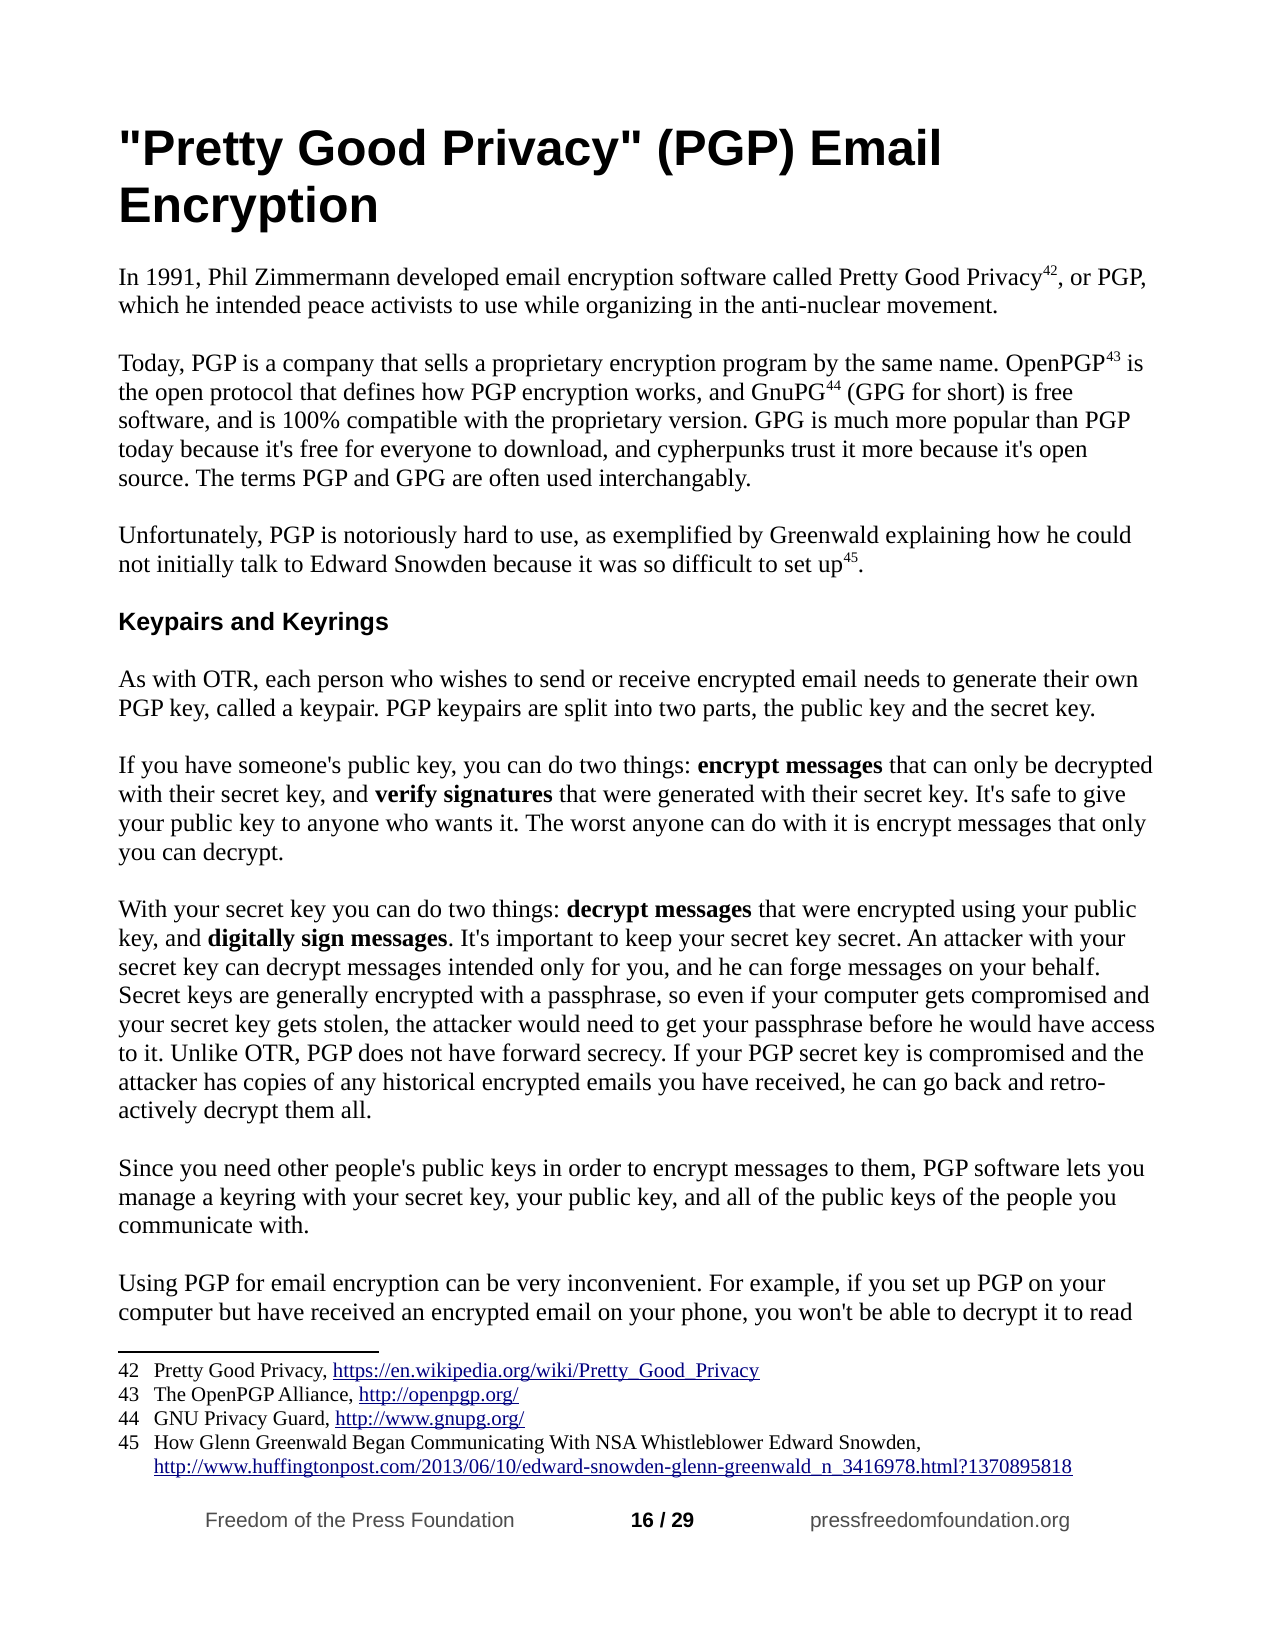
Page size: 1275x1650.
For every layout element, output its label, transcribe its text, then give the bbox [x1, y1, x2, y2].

text Keypairs and Keyrings [118, 607, 1157, 636]
text The OpenPGP Alliance, http://openpgp.org/ [118, 1382, 1157, 1406]
text Pretty Good Privacy, https://en.wikipedia.org/wiki/Pretty_Good_Privacy [118, 1358, 1157, 1382]
text If you have someone's public key, you can do two things: encrypt messages that can only be decrypted with their secret key, and verify signatures that were generated with their secret key. It's safe to give your public key to anyone who wants it. The worst anyone can do with it is encrypt messages that only you can decrypt. [118, 751, 1157, 866]
text Since you need other people's public keys in order to encrypt messages to them, PGP software lets you manage a keyring with your secret key, your public key, and all of the public keys of the people you communicate with. [118, 1153, 1157, 1239]
text With your secret key you can do two things: decrypt messages that were encrypted using your public key, and digitally sign messages. It's important to keep your secret key secret. An attacker with your secret key can decrypt messages intended only for you, and he can forge messages on your behalf. Secret keys are generally encrypted with a passphrase, so even if your computer gets compromised and your secret key gets stolen, the attacker would need to get your passphrase before he would have access to it. Unlike OTR, PGP does not have forward secrecy. If your PGP secret key is compromised and the attacker has copies of any historical encrypted emails you have received, he can go back and retro-actively decrypt them all. [118, 894, 1157, 1124]
text How Glenn Greenwald Began Communicating With NSA Whistleblower Edward Snowden, http://www.huffingtonpost.com/2013/06/10/edward-snowden-glenn-greenwald_n_3416978.html?1370895818 [118, 1430, 1157, 1478]
text Using PGP for email encryption can be very inconvenient. For example, if you set up PGP on your computer but have received an encrypted email on your phone, you won't be able to decrypt it to read [118, 1268, 1157, 1326]
text GNU Privacy Guard, http://www.gnupg.org/ [118, 1406, 1157, 1430]
text "Pretty Good Privacy" (PGP) Email Encryption [118, 118, 1157, 233]
text Today, PGP is a company that sells a proprietary encryption program by the same name. OpenPGP is the open protocol that defines how PGP encryption works, and GnuPG (GPG for short) is free software, and is 100% compatible with the proprietary version. GPG is much more popular than PGP today because it's free for everyone to download, and cypherpunks trust it more because it's open source. The terms PGP and GPG are often used interchangably. [118, 348, 1157, 492]
text Unfortunately, PGP is notoriously hard to use, as exemplified by Greenwald explaining how he could not initially talk to Edward Snowden because it was so difficult to set up. [118, 521, 1157, 578]
text In 1991, Phil Zimmermann developed email encryption software called Pretty Good Privacy, or PGP, which he intended peace activists to use while organizing in the anti-nuclear movement. [118, 262, 1157, 319]
text As with OTR, each person who wishes to send or receive encrypted email needs to generate their own PGP key, called a keypair. PGP keypairs are split into two parts, the public key and the secret key. [118, 664, 1157, 722]
